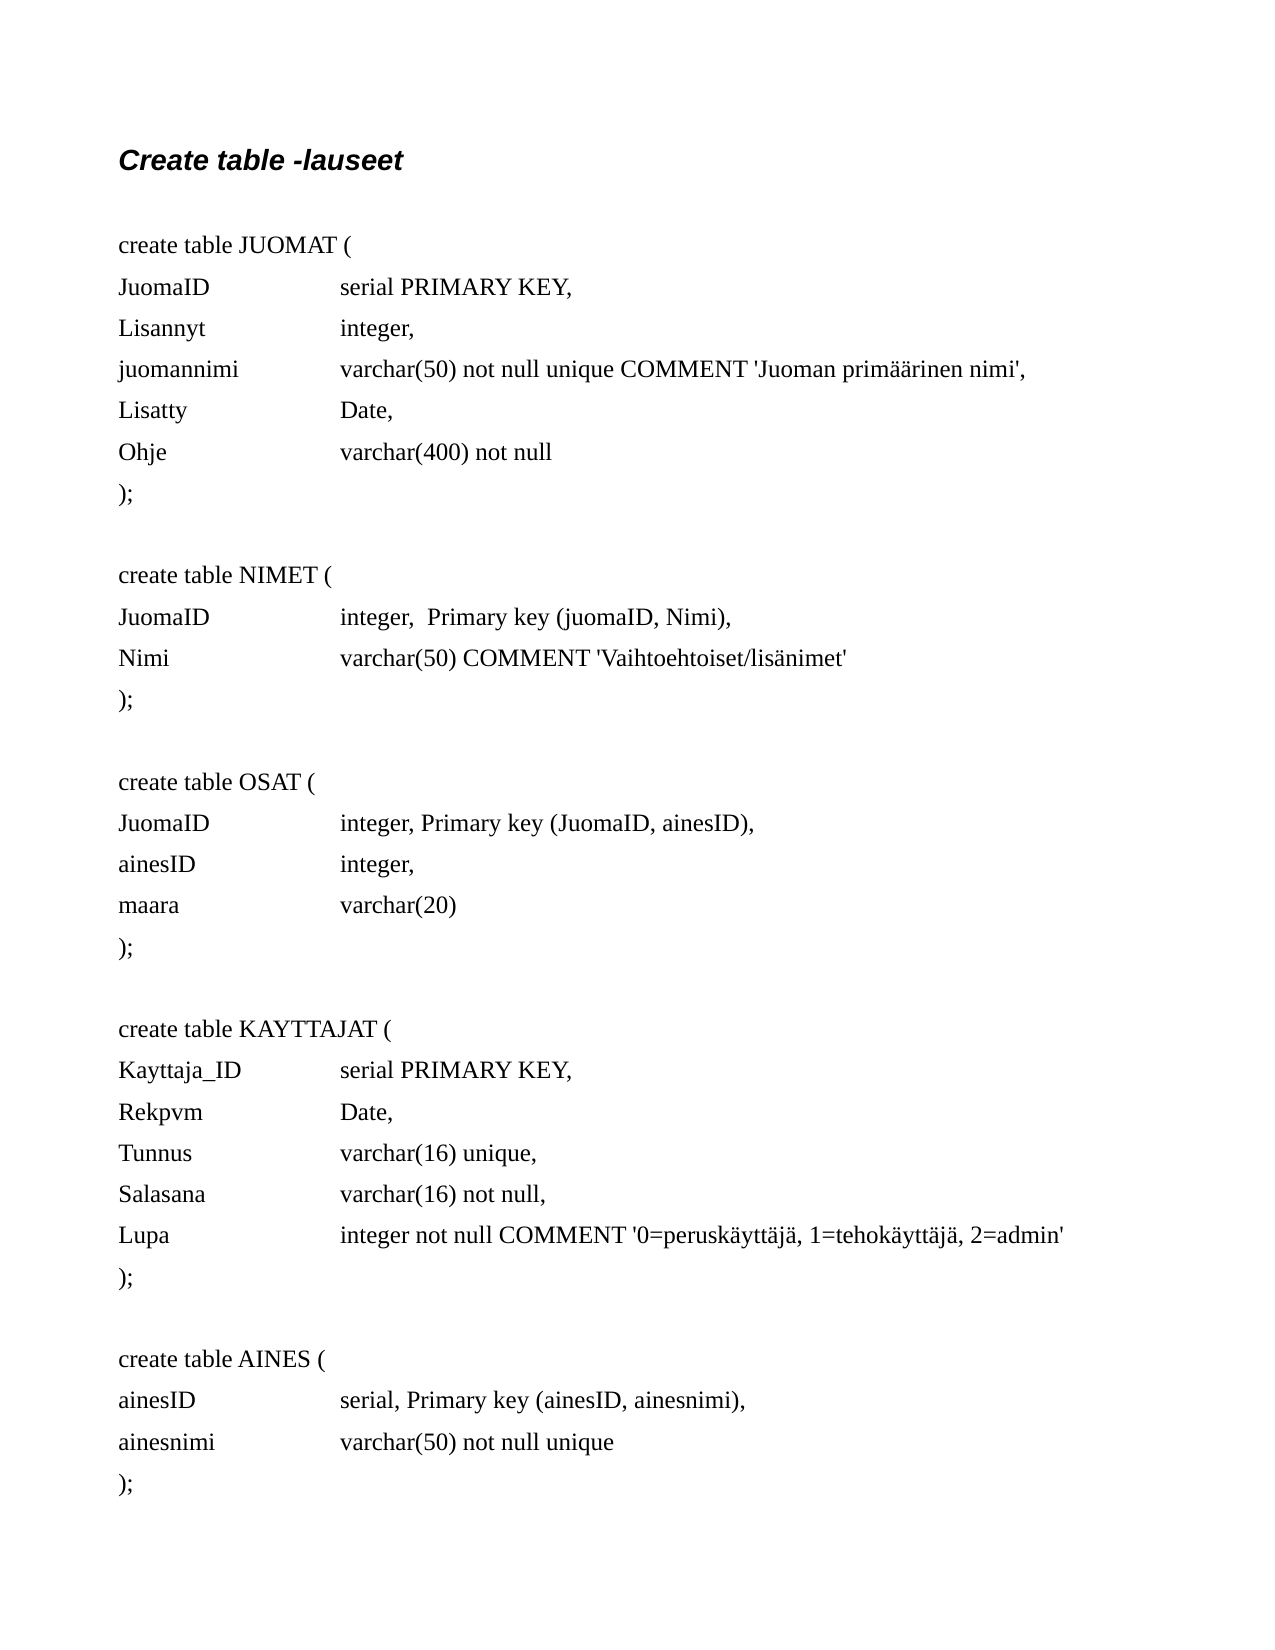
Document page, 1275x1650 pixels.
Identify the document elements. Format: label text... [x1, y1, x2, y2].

text ainesnimi varchar(50) not null unique [118, 1427, 1157, 1455]
subtitle Create table -lauseet [118, 143, 1157, 177]
text Tunnus varchar(16) unique, [118, 1138, 1157, 1167]
text JuomaID integer, Primary key (juomaID, Nimi), [118, 602, 1157, 630]
text Rekpvm Date, [118, 1097, 1157, 1125]
text ainesID integer, [118, 849, 1157, 878]
text Ohje varchar(400) not null [118, 437, 1157, 465]
text Salasana varchar(16) not null, [118, 1179, 1157, 1208]
text JuomaID integer, Primary key (JuomaID, ainesID), [118, 808, 1157, 837]
text ); [118, 1468, 1157, 1497]
text ); [118, 684, 1157, 713]
text Lisatty Date, [118, 395, 1157, 424]
text create table OSAT ( [118, 767, 1157, 795]
text Lupa integer not null COMMENT '0=peruskäyttäjä, 1=tehokäyttäjä, 2=admin' [118, 1220, 1157, 1249]
text ); [118, 478, 1157, 507]
text ); [118, 1262, 1157, 1290]
text create table NIMET ( [118, 560, 1157, 589]
text Nimi varchar(50) COMMENT 'Vaihtoehtoiset/lisänimet' [118, 643, 1157, 672]
text Lisannyt integer, [118, 313, 1157, 342]
text create table AINES ( [118, 1344, 1157, 1373]
text maara varchar(20) [118, 890, 1157, 919]
text create table KAYTTAJAT ( [118, 1014, 1157, 1043]
text juomannimi varchar(50) not null unique COMMENT 'Juoman primäärinen nimi', [118, 354, 1157, 383]
text Kayttaja_ID serial PRIMARY KEY, [118, 1055, 1157, 1084]
text JuomaID serial PRIMARY KEY, [118, 272, 1157, 300]
text ainesID serial, Primary key (ainesID, ainesnimi), [118, 1385, 1157, 1414]
text create table JUOMAT ( [118, 230, 1157, 259]
text ); [118, 932, 1157, 960]
